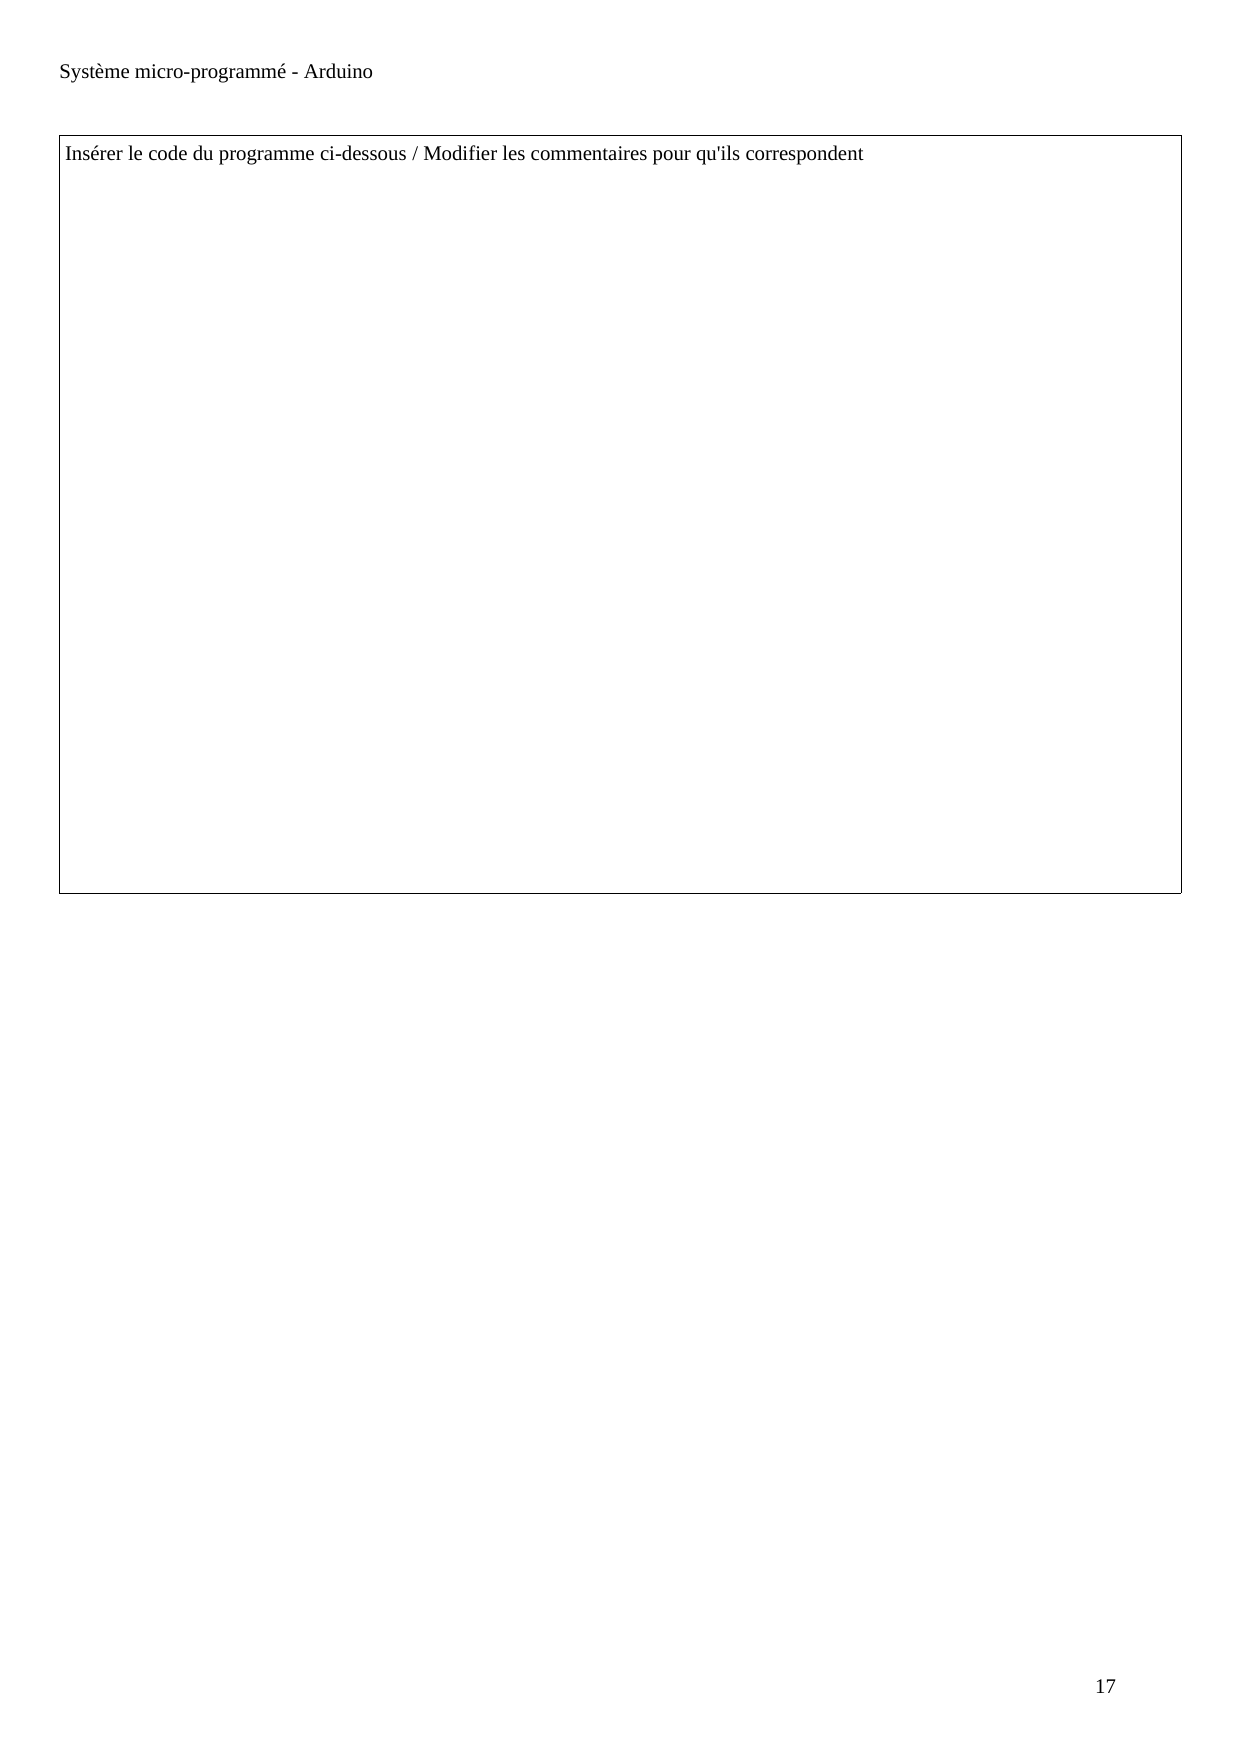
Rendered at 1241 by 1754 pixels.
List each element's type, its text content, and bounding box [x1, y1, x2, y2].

table_header Insérer le code du programme ci-dessous / Modifier les commentaires pour qu'ils correspondent [60, 136, 1181, 893]
